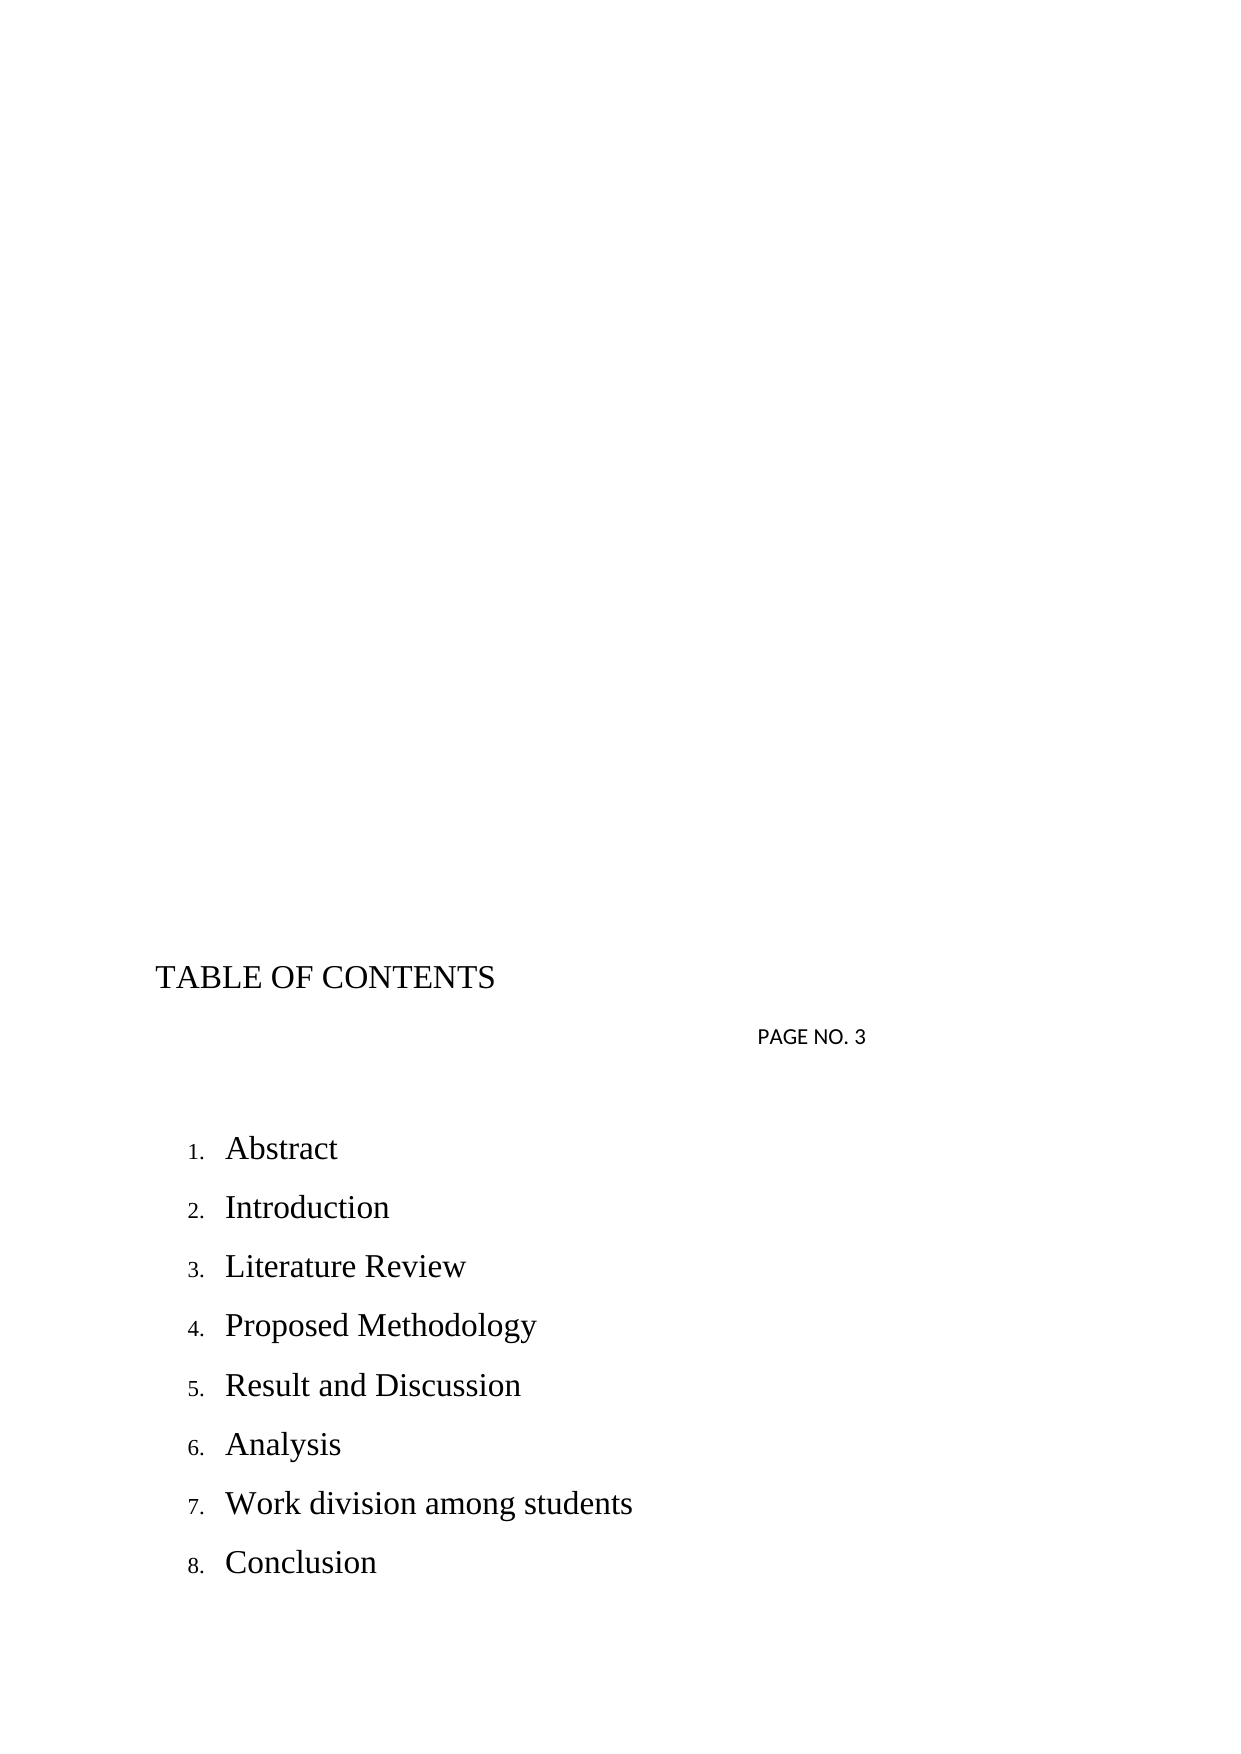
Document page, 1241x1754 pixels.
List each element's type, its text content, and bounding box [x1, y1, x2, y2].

list Work division among students [187, 1483, 1090, 1521]
list Conclusion [187, 1542, 1090, 1581]
list Proposed Methodology [187, 1306, 1090, 1344]
text PAGE NO. 3 [150, 1022, 1090, 1050]
list Analysis [187, 1424, 1090, 1462]
list Abstract [187, 1128, 1090, 1166]
list Literature Review [187, 1246, 1090, 1285]
list Result and Discussion [187, 1365, 1090, 1403]
list Introduction [187, 1187, 1090, 1226]
text TABLE OF CONTENTS [150, 957, 1090, 996]
